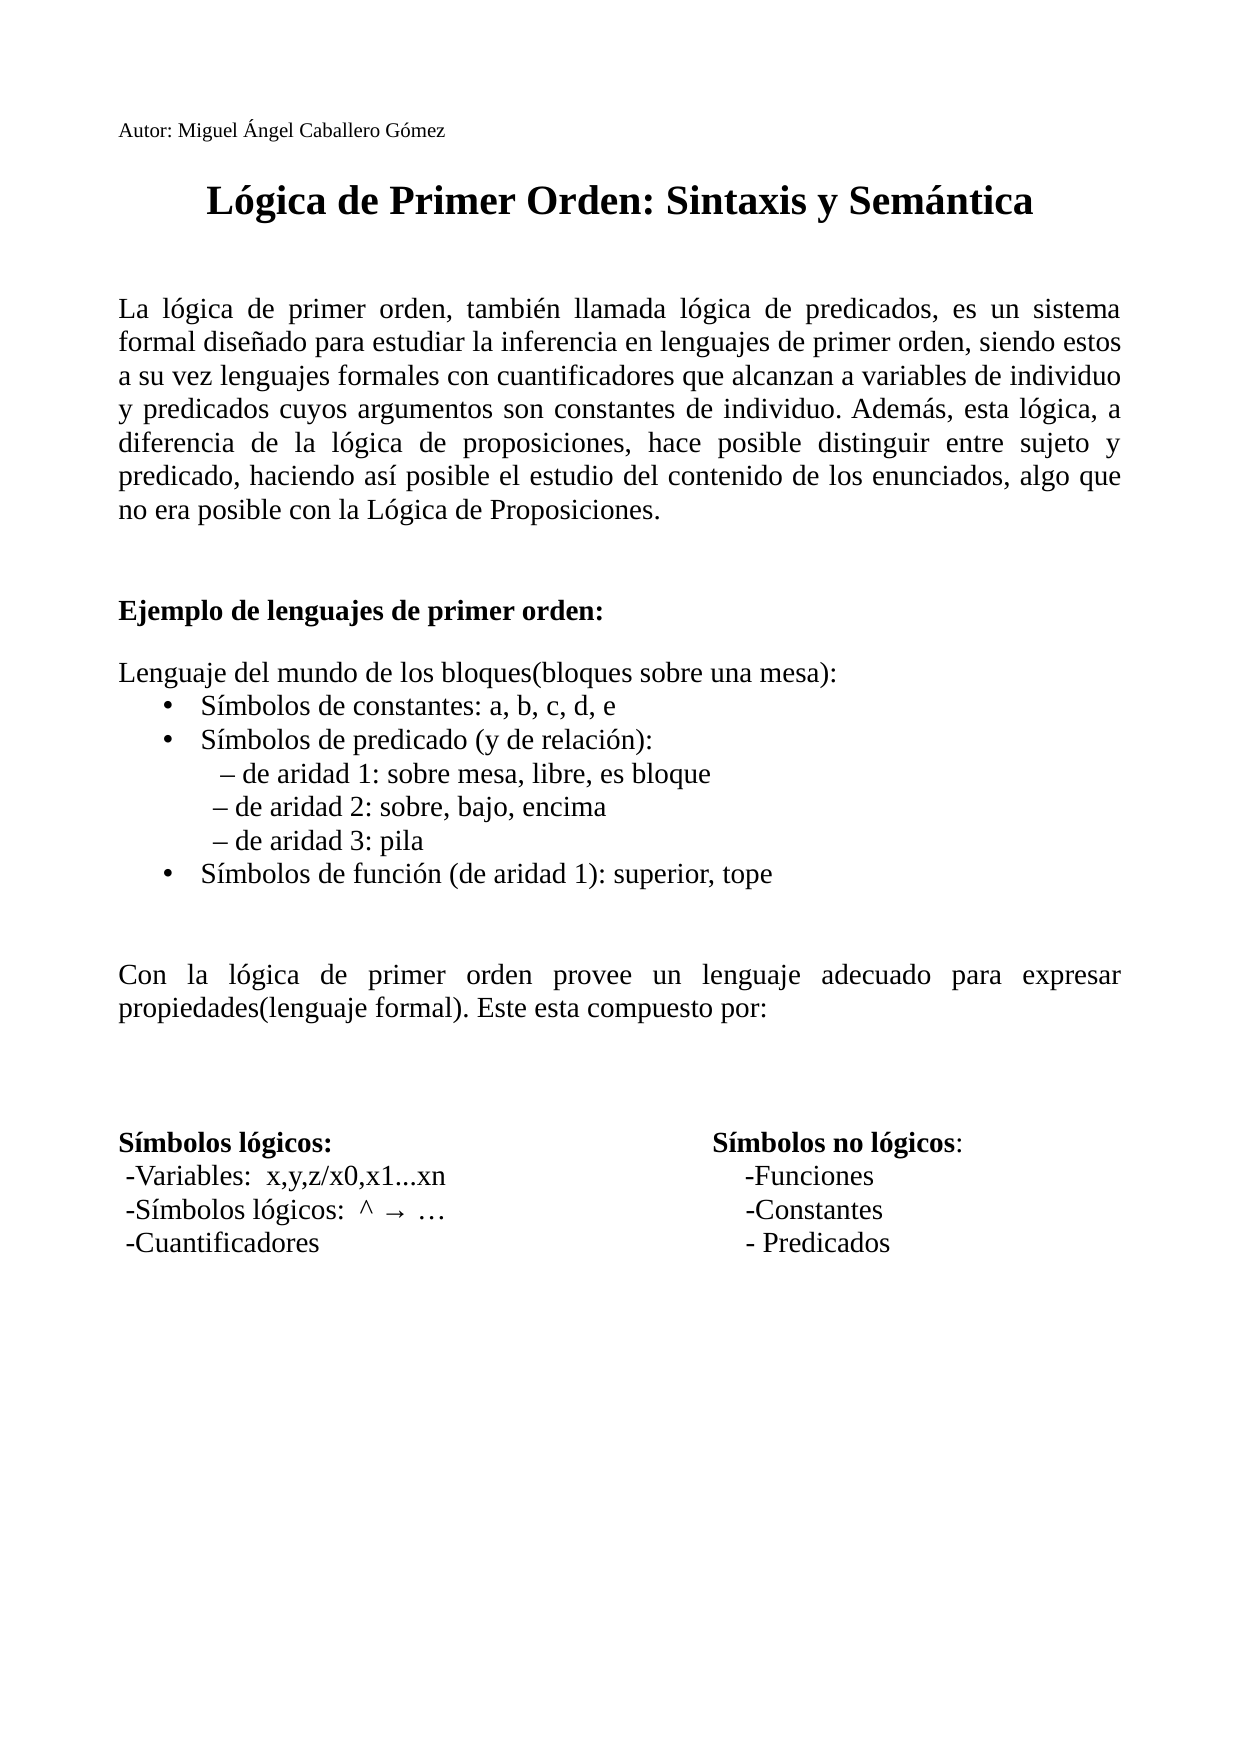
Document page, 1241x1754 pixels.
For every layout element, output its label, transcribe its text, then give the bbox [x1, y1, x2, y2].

text -Cuantificadores - Predicados [118, 1225, 1122, 1259]
text Lenguaje del mundo de los bloques(bloques sobre una mesa): [118, 655, 1122, 688]
text -Símbolos lógicos: ^ → … -Constantes [118, 1192, 1122, 1225]
list Símbolos de predicado (y de relación): [163, 722, 1122, 756]
text Con la lógica de primer orden provee un lenguaje adecuado para expresar propiedades(lenguaje formal). Este esta compuesto por: [118, 957, 1122, 1024]
list Símbolos de función (de aridad 1): superior, tope [163, 856, 1122, 890]
text – de aridad 1: sobre mesa, libre, es bloque [118, 756, 1122, 789]
list Símbolos de constantes: a, b, c, d, e [163, 688, 1122, 722]
text Ejemplo de lenguajes de primer orden: [118, 593, 1122, 626]
text Lógica de Primer Orden: Sintaxis y Semántica [118, 176, 1122, 224]
text Autor: Miguel Ángel Caballero Gómez [118, 118, 1122, 142]
text La lógica de primer orden, también llamada lógica de predicados, es un sistema formal diseñado para estudiar la inferencia en lenguajes de primer orden, siendo estos a su vez lenguajes formales con cuantificadores que alcanzan a variables de individuo y predicados cuyos argumentos son constantes de individuo. Además, esta lógica, a diferencia de la lógica de proposiciones, hace posible distinguir entre sujeto y predicado, haciendo así posible el estudio del contenido de los enunciados, algo que no era posible con la Lógica de Proposiciones. [118, 291, 1122, 526]
text Símbolos lógicos: Símbolos no lógicos: [118, 1125, 1122, 1158]
text -Variables: x,y,z/x0,x1...xn -Funciones [118, 1158, 1122, 1192]
text – de aridad 2: sobre, bajo, encima [118, 789, 1122, 823]
text – de aridad 3: pila [118, 823, 1122, 856]
